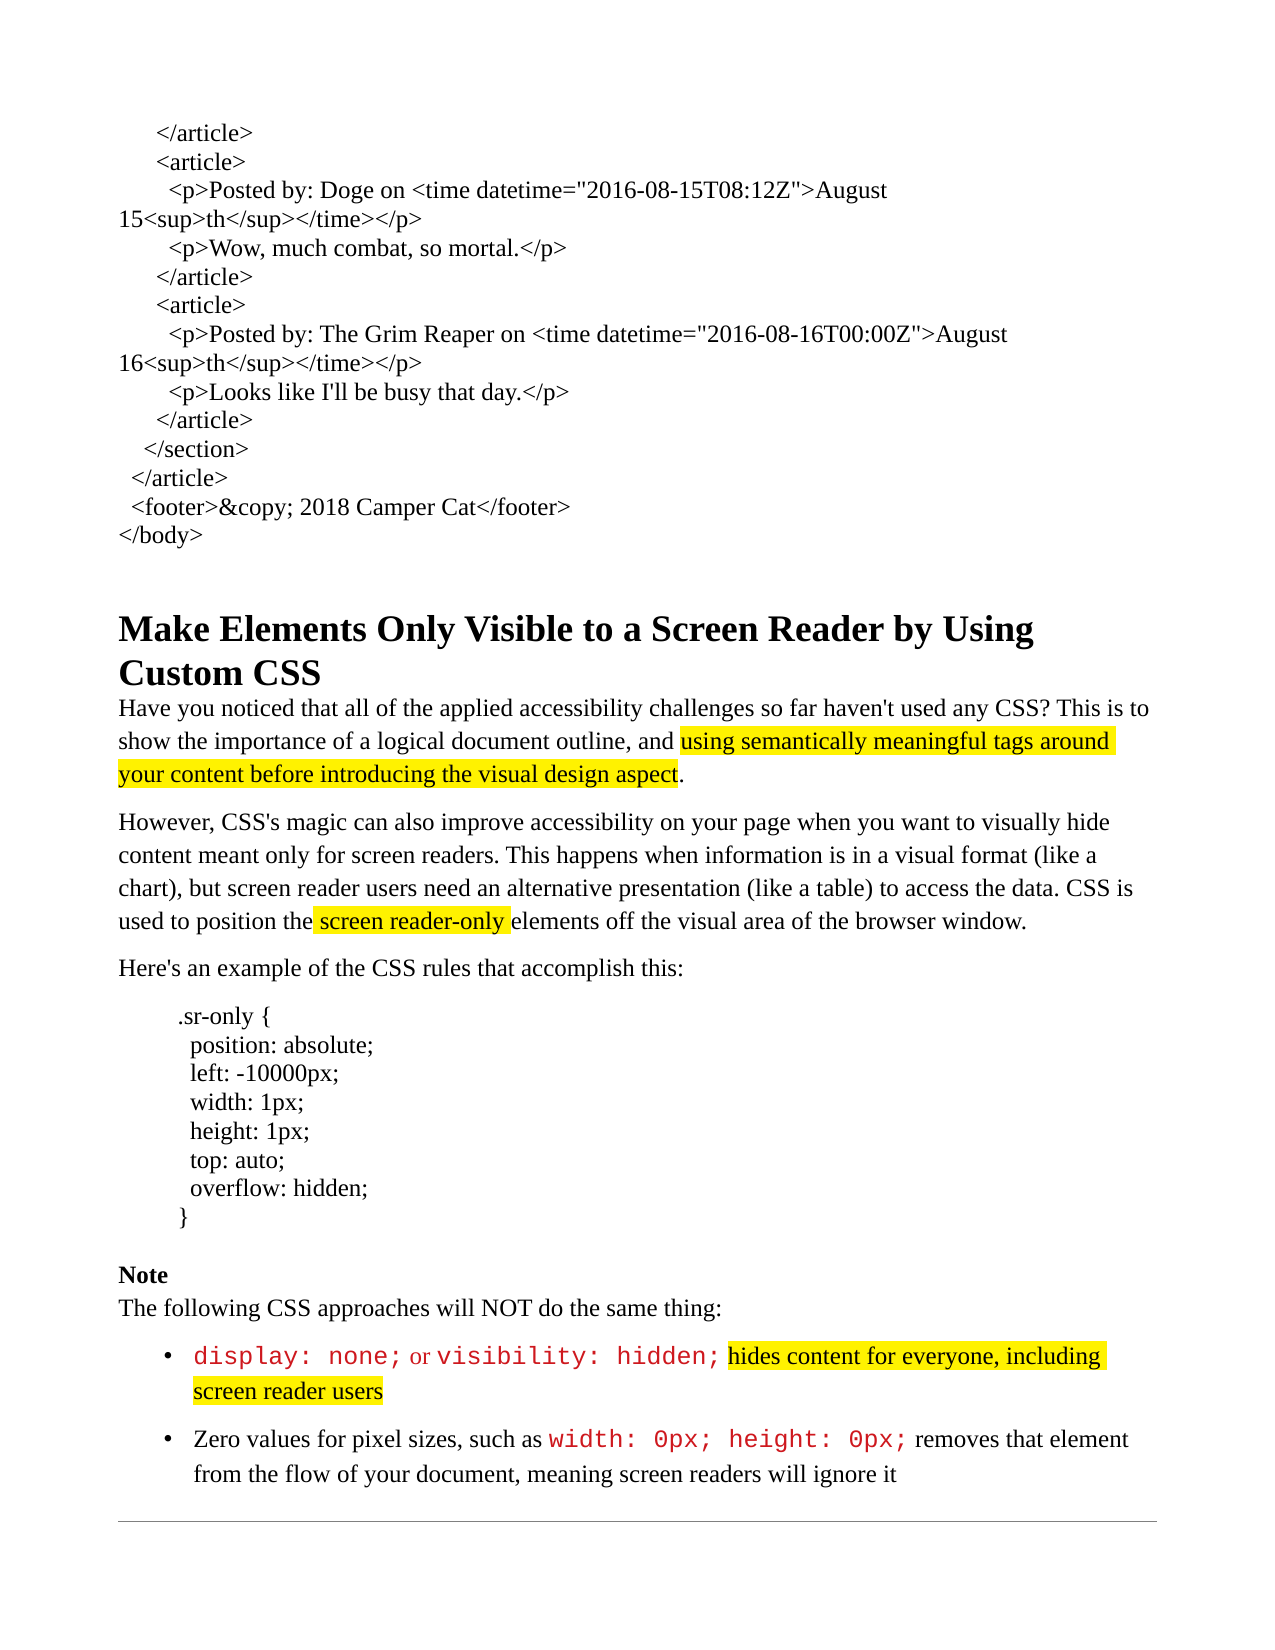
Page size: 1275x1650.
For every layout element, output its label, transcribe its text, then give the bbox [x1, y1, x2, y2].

text Here's an example of the CSS rules that accomplish this: [118, 953, 1157, 982]
text <p>Posted by: Doge on <time datetime="2016-08-15T08:12Z">August 15<sup>th</sup></time></p> [118, 176, 1157, 233]
list Zero values for pixel sizes, such as width: 0px; height: 0px; removes that element from the flow of your document, meaning screen readers will ignore it [164, 1424, 1157, 1488]
text Have you noticed that all of the applied accessibility challenges so far haven't used any CSS? This is to show the importance of a logical document outline, and using semantically meaningful tags around your content before introducing the visual design aspect. [118, 693, 1157, 788]
text </article> [118, 118, 1157, 147]
text <footer>&copy; 2018 Camper Cat</footer> [118, 492, 1157, 521]
text <article> [118, 147, 1157, 176]
text Note The following CSS approaches will NOT do the same thing: [118, 1261, 1157, 1322]
text <p>Looks like I'll be busy that day.</p> [118, 377, 1157, 406]
text <article> [118, 291, 1157, 319]
text </section> [118, 434, 1157, 463]
text </article> [118, 406, 1157, 434]
text However, CSS's magic can also improve accessibility on your page when you want to visually hide content meant only for screen readers. This happens when information is in a visual format (like a chart), but screen reader users need an alternative presentation (like a table) to access the data. CSS is used to position the screen reader-only elements off the visual area of the browser window. [118, 807, 1157, 934]
text <p>Posted by: The Grim Reaper on <time datetime="2016-08-16T00:00Z">August 16<sup>th</sup></time></p> [118, 319, 1157, 377]
list display: none; or visibility: hidden; hides content for everyone, including screen reader users [164, 1341, 1157, 1405]
text .sr-only { position: absolute; left: -10000px; width: 1px; height: 1px; top: auto; overflow: hidden; } [177, 1001, 1098, 1231]
text </article> [118, 262, 1157, 291]
subtitle Make Elements Only Visible to a Screen Reader by Using Custom CSS [118, 607, 1157, 693]
text <p>Wow, much combat, so mortal.</p> [118, 233, 1157, 262]
text </article> [118, 463, 1157, 492]
text </body> [118, 521, 1157, 549]
